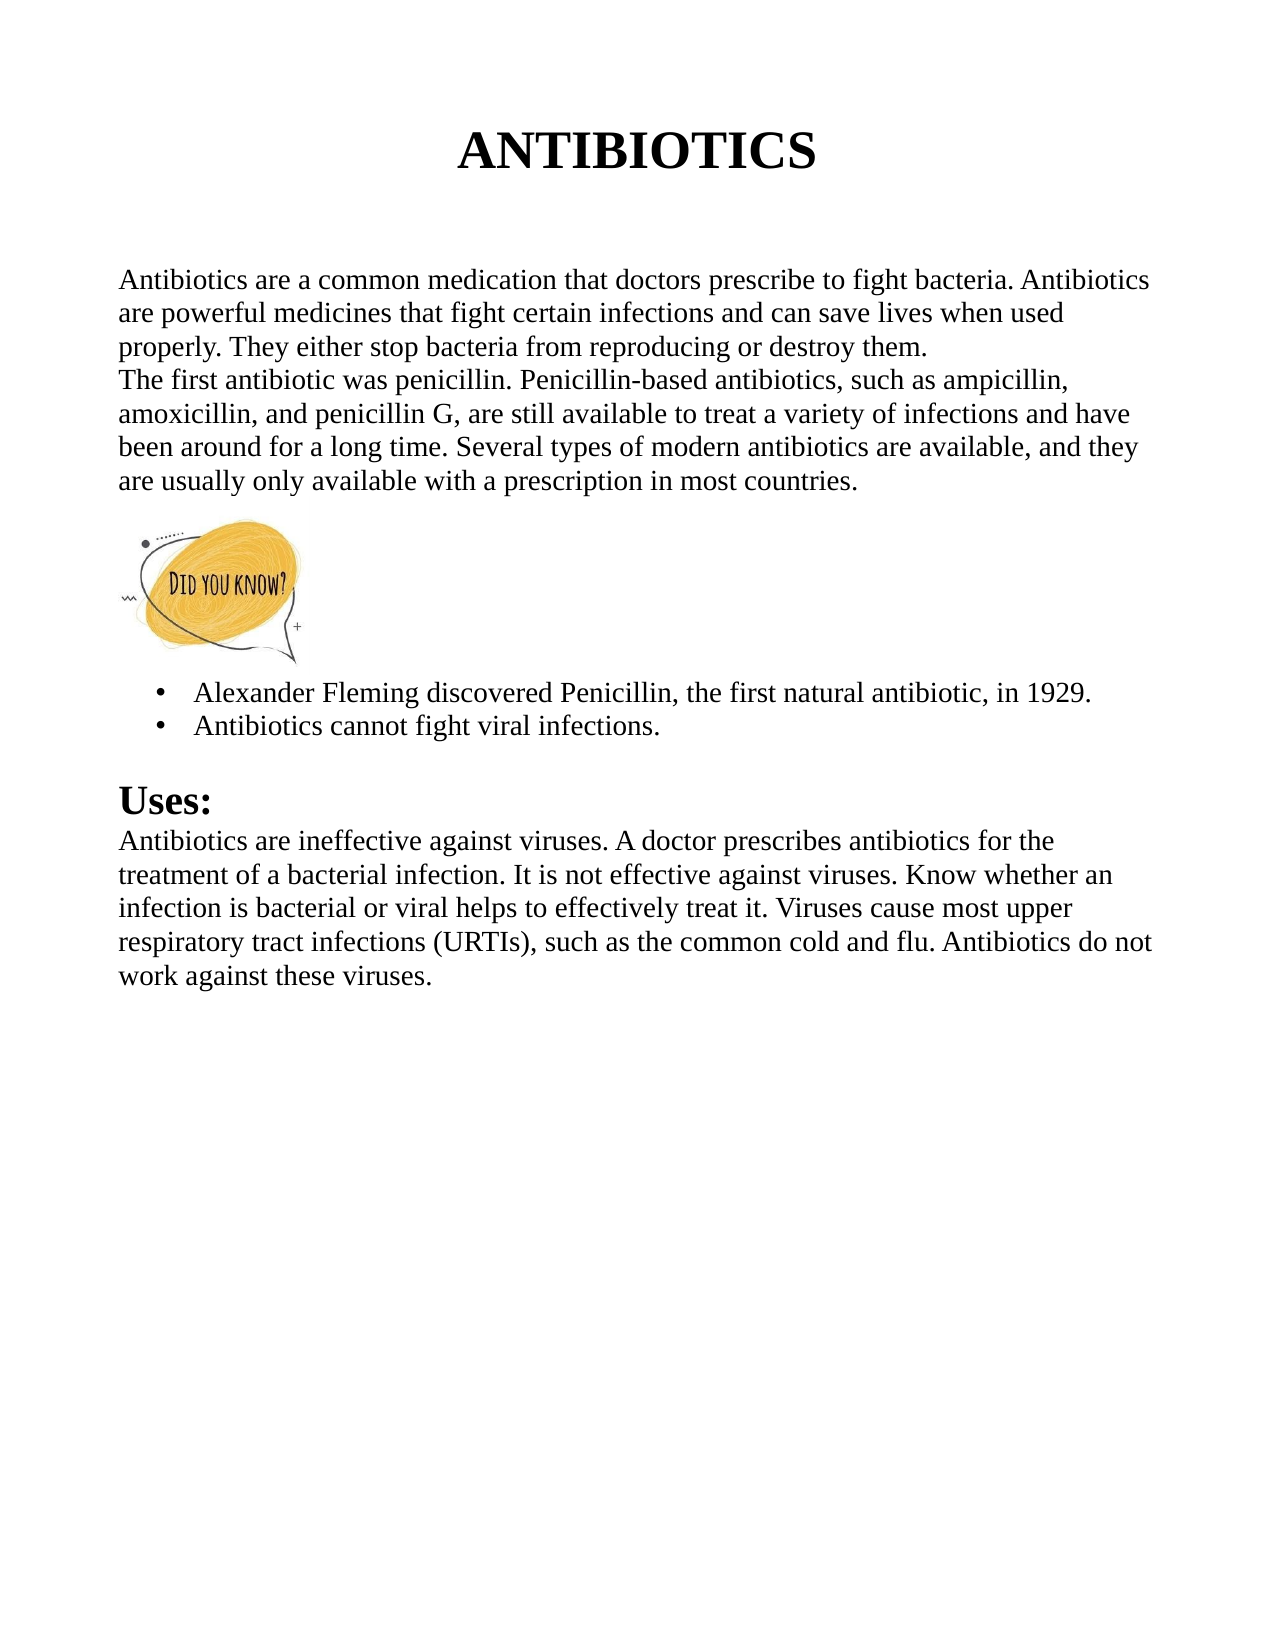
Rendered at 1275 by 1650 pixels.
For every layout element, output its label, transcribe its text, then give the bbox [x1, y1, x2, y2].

list Antibiotics cannot fight viral infections. [156, 708, 1157, 742]
text Antibiotics are a common medication that doctors prescribe to fight bacteria. Antibiotics are powerful medicines that fight certain infections and can save lives when used properly. They either stop bacteria from reproducing or destroy them. [118, 262, 1157, 362]
text Antibiotics are ineffective against viruses. A doctor prescribes antibiotics for the treatment of a bacterial infection. It is not effective against viruses. Know whether an infection is bacterial or viral helps to effectively treat it. Viruses cause most upper respiratory tract infections (URTIs), such as the common cold and flu. Antibiotics do not work against these viruses. [118, 823, 1157, 991]
list Alexander Fleming discovered Penicillin, the first natural antibiotic, in 1929. [156, 675, 1157, 708]
text Uses: [118, 776, 1157, 823]
text The first antibiotic was penicillin. Penicillin-based antibiotics, such as ampicillin, amoxicillin, and penicillin G, are still available to treat a variety of infections and have been around for a long time. Several types of modern antibiotics are available, and they are usually only available with a prescription in most countries. [118, 362, 1157, 497]
picture [118, 496, 311, 675]
text ANTIBIOTICS [118, 118, 1157, 180]
